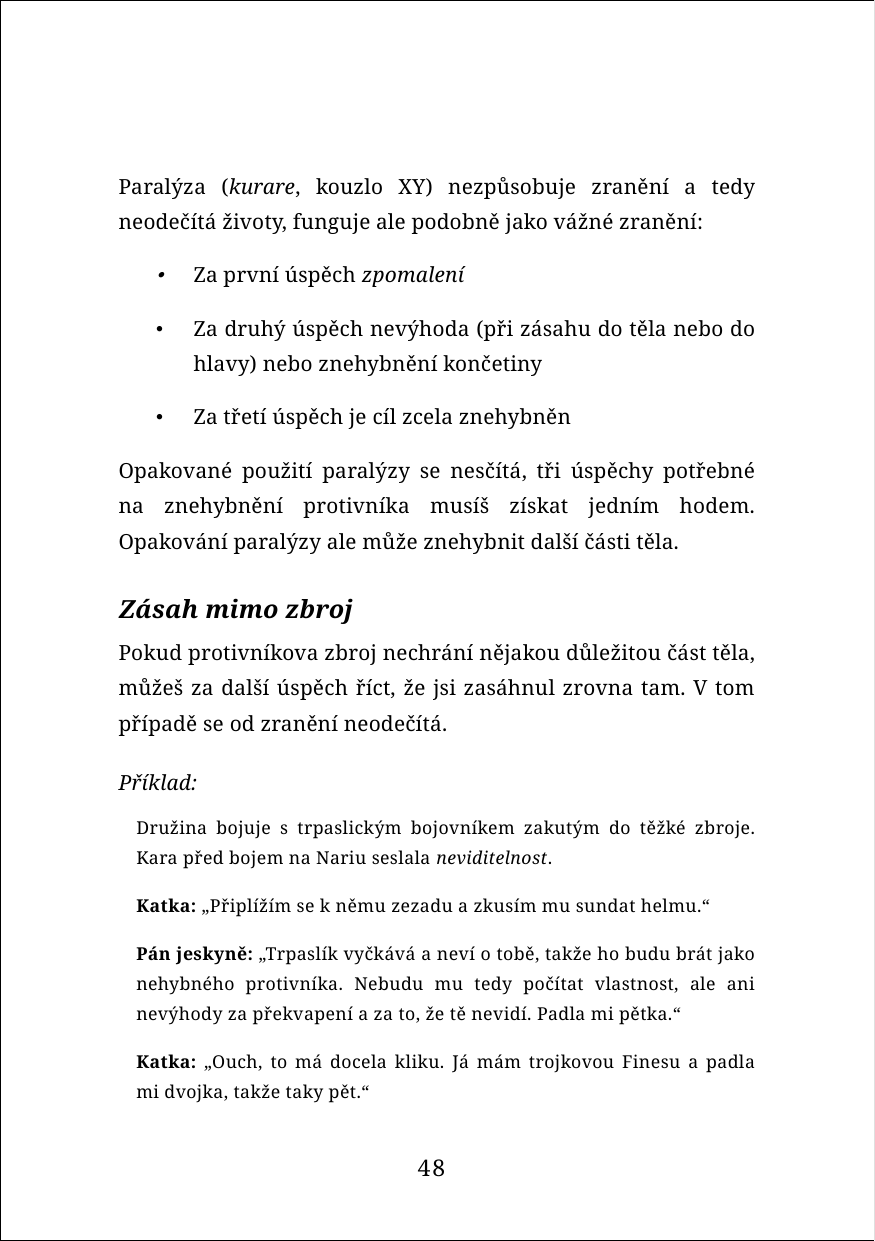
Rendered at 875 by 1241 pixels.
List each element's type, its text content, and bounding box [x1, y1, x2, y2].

text Pokud protivníkova zbroj nechrání nějakou důležitou část těla, můžeš za další úspěch říct, že jsi zasáhnul zrovna tam. V tom případě se od zranění neodečítá. [118, 638, 756, 737]
text Paralýza (kurare, kouzlo XY) nezpůsobuje zranění a tedy neodečítá životy, funguje ale podobně jako vážné zranění: [118, 172, 756, 236]
text Družina bojuje s trpaslickým bojovníkem zakutým do těžké zbroje. Kara před bojem na Nariu seslala neviditelnost. [136, 815, 756, 869]
subtitle Zásah mimo zbroj [118, 592, 756, 626]
list Za třetí úspěch je cíl zcela znehybněn [156, 402, 756, 431]
text Pán jeskyně: „Trpaslík vyčkává a neví o tobě, takže ho budu brát jako nehybného protivníka. Nebudu mu tedy počítat vlastnost, ale ani nevýhody za překvapení a za to, že tě nevidí. Padla mi pětka.“ [136, 941, 756, 1026]
text Katka: „Připlížím se k němu zezadu a zkusím mu sundat helmu.“ [136, 893, 756, 917]
text Opakované použití paralýzy se nesčítá, tři úspěchy potřebné na znehybnění protivníka musíš získat jedním hodem. Opakování paralýzy ale může znehybnit další části těla. [118, 456, 756, 555]
text Příklad: [118, 768, 756, 796]
list Za první úspěch zpomalení [156, 261, 756, 289]
text Katka: „Ouch, to má docela kliku. Já mám trojkovou Finesu a padla mi dvojka, takže taky pět.“ [136, 1049, 756, 1104]
list Za druhý úspěch nevýhoda (při zásahu do těla nebo do hlavy) nebo znehybnění končetiny [156, 314, 756, 378]
